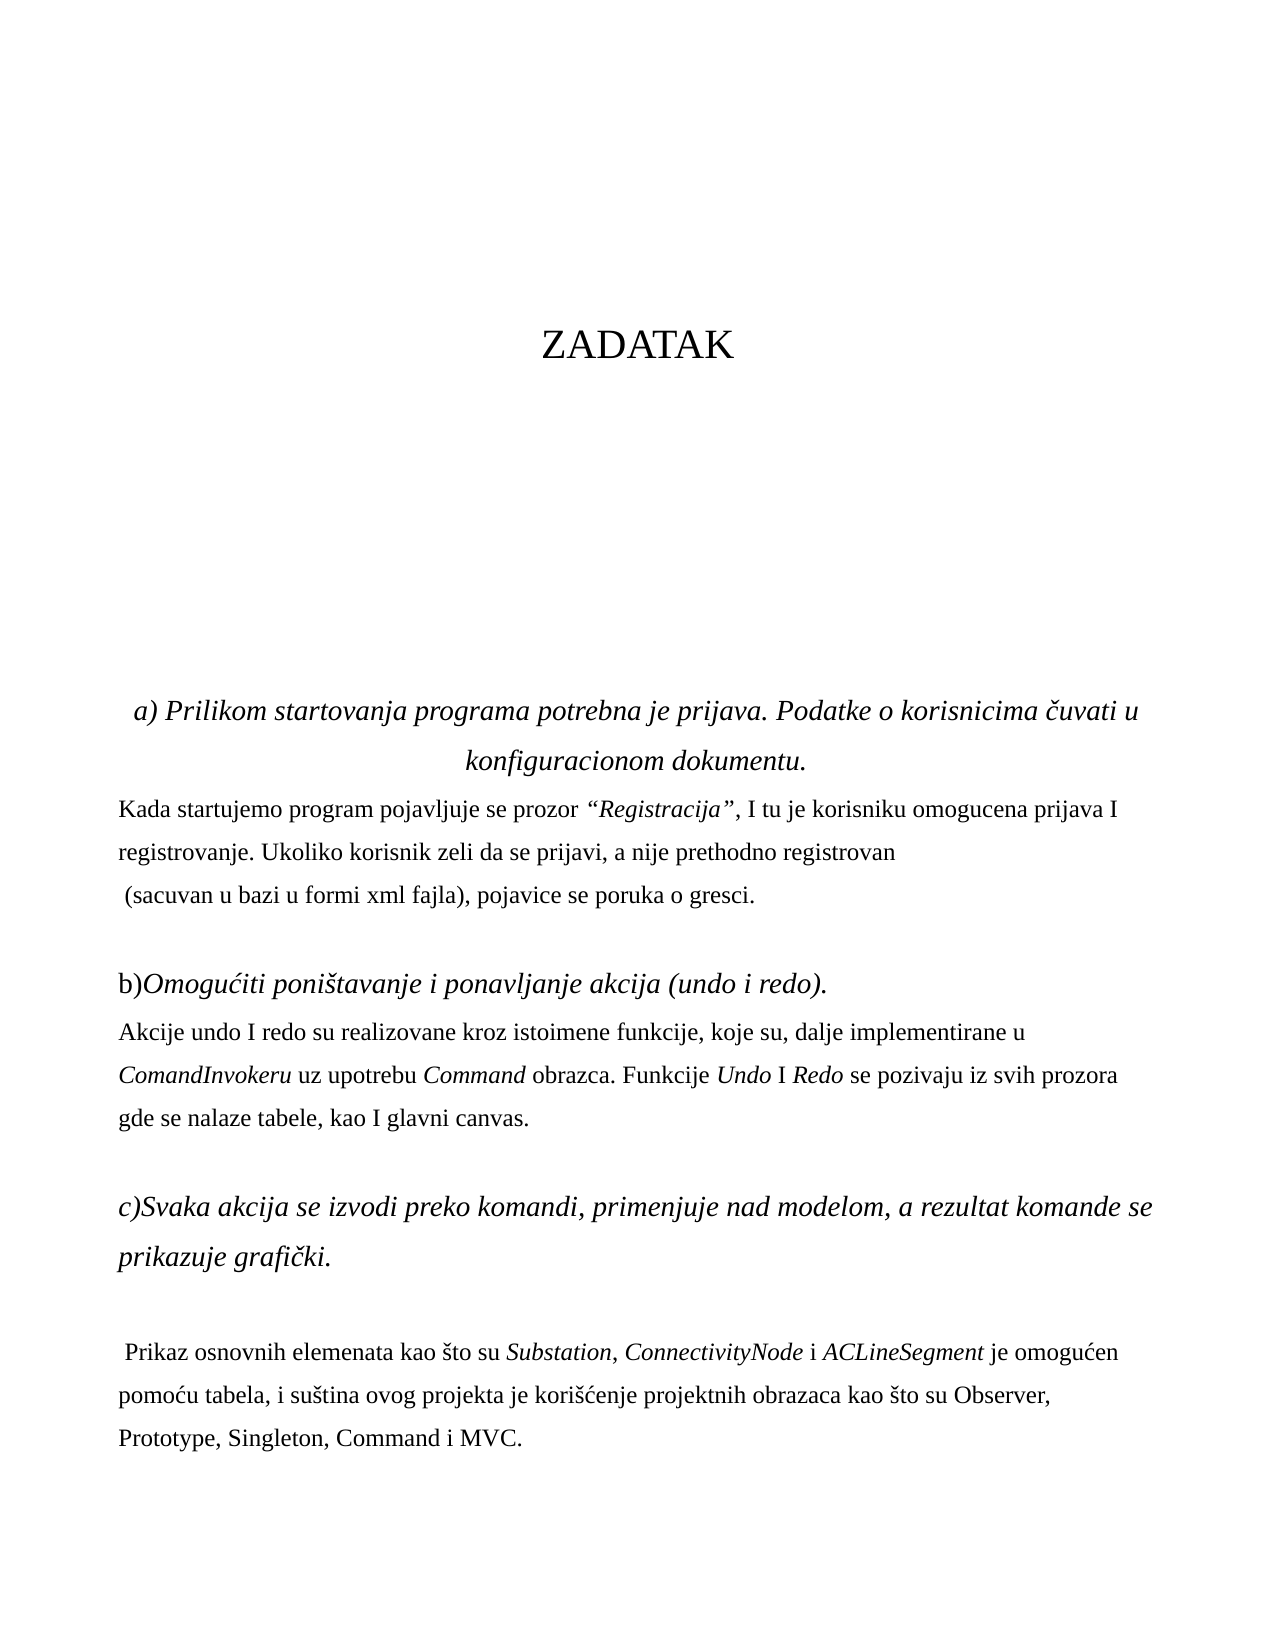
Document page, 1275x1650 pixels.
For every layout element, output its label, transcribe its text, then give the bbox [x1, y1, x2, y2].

text ZADATAK [118, 319, 1157, 367]
text (sacuvan u bazi u formi xml fajla), pojavice se poruka o gresci. [118, 880, 1157, 909]
text Akcije undo I redo su realizovane kroz istoimene funkcije, koje su, dalje implementirane u ComandInvokeru uz upotrebu Command obrazca. Funkcije Undo I Redo se pozivaju iz svih prozora gde se nalaze tabele, kao I glavni canvas. [118, 1017, 1157, 1132]
text Prikaz osnovnih elemenata kao što su Substation, ConnectivityNode i ACLineSegment je omogućen pomoću tabela, i suština ovog projekta je korišćenje projektnih obrazaca kao što su Observer, Prototype, Singleton, Command i MVC. [118, 1337, 1157, 1452]
text Kada startujemo program pojavljuje se prozor “Registracija”, I tu je korisniku omogucena prijava I registrovanje. Ukoliko korisnik zeli da se prijavi, a nije prethodno registrovan [118, 794, 1157, 866]
text b)Omogućiti poništavanje i ponavljanje akcija (undo i redo). [118, 966, 1157, 1000]
text c)Svaka akcija se izvodi preko komandi, primenjuje nad modelom, a rezultat komande se prikazuje grafički. [118, 1189, 1157, 1273]
text a) Prilikom startovanja programa potrebna je prijava. Podatke o korisnicima čuvati u konfiguracionom dokumentu. [118, 693, 1157, 777]
